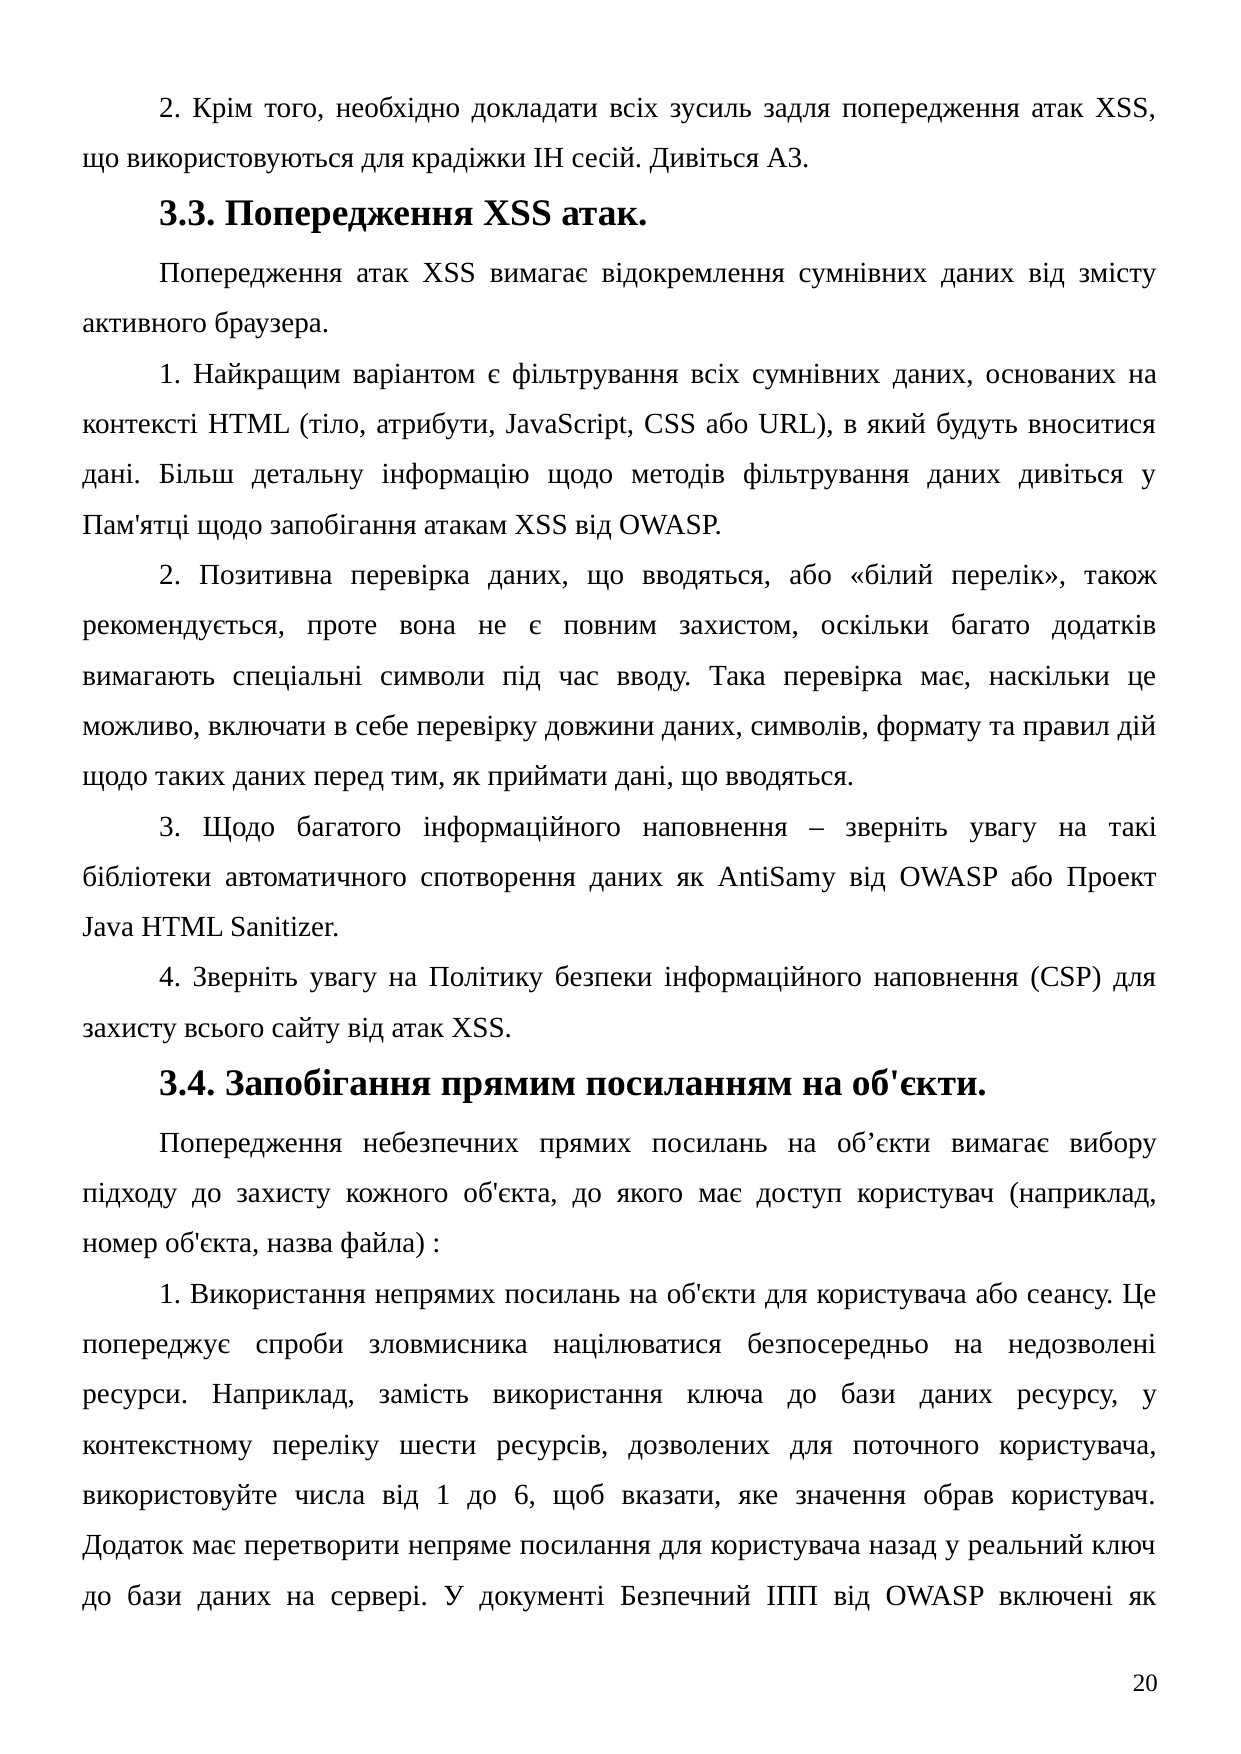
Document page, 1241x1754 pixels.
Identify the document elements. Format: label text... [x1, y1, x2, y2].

text 2. Крім того, необхідно докладати всіх зусиль задля попередження атак XSS, що використовуються для крадіжки ІН сесій. Дивіться А3. [82, 90, 1158, 174]
text Попередження атак XSS вимагає відокремлення сумнівних даних від змісту активного браузера. [82, 255, 1158, 339]
subtitle 3.3. Попередження XSS атак. [82, 191, 1158, 234]
subtitle 3.4. Запобігання прямим посиланням на об'єкти. [82, 1060, 1158, 1103]
text Попередження небезпечних прямих посилань на об’єкти вимагає вибору підходу до захисту кожного об'єкта, до якого має доступ користувач (наприклад, номер об'єкта, назва файла) : [82, 1125, 1158, 1259]
text 1. Найкращим варіантом є фільтрування всіх сумнівних даних, основаних на контексті HTML (тіло, атрибути, JavaScript, CSS або URL), в який будуть вноситися дані. Більш детальну інформацію щодо методів фільтрування даних дивіться у Пам'ятці щодо запобігання атакам XSS від OWASP. [82, 356, 1158, 540]
text 4. Зверніть увагу на Політику безпеки інформаційного наповнення (CSP) для захисту всього сайту від атак XSS. [82, 959, 1158, 1043]
text 3. Щодо багатого інформаційного наповнення – зверніть увагу на такі бібліотеки автоматичного спотворення даних як AntiSamy від OWASP або Проект Java HTML Sanitizer. [82, 809, 1158, 943]
text 2. Позитивна перевірка даних, що вводяться, або «білий перелік», також рекомендується, проте вона не є повним захистом, оскільки багато додатків вимагають спеціальні символи під час вводу. Така перевірка має, наскільки це можливо, включати в себе перевірку довжини даних, символів, формату та правил дій щодо таких даних перед тим, як приймати дані, що вводяться. [82, 557, 1158, 792]
text 1. Використання непрямих посилань на об'єкти для користувача або сеансу. Це попереджує спроби зловмисника націлюватися безпосередньо на недозволені ресурси. Наприклад, замість використання ключа до бази даних ресурсу, у контекстному переліку шести ресурсів, дозволених для поточного користувача, використовуйте числа від 1 до 6, щоб вказати, яке значення обрав користувач. Додаток має перетворити непряме посилання для користувача назад у реальний ключ до бази даних на сервері. У документі Безпечний ІПП від OWASP включені як [82, 1276, 1158, 1611]
